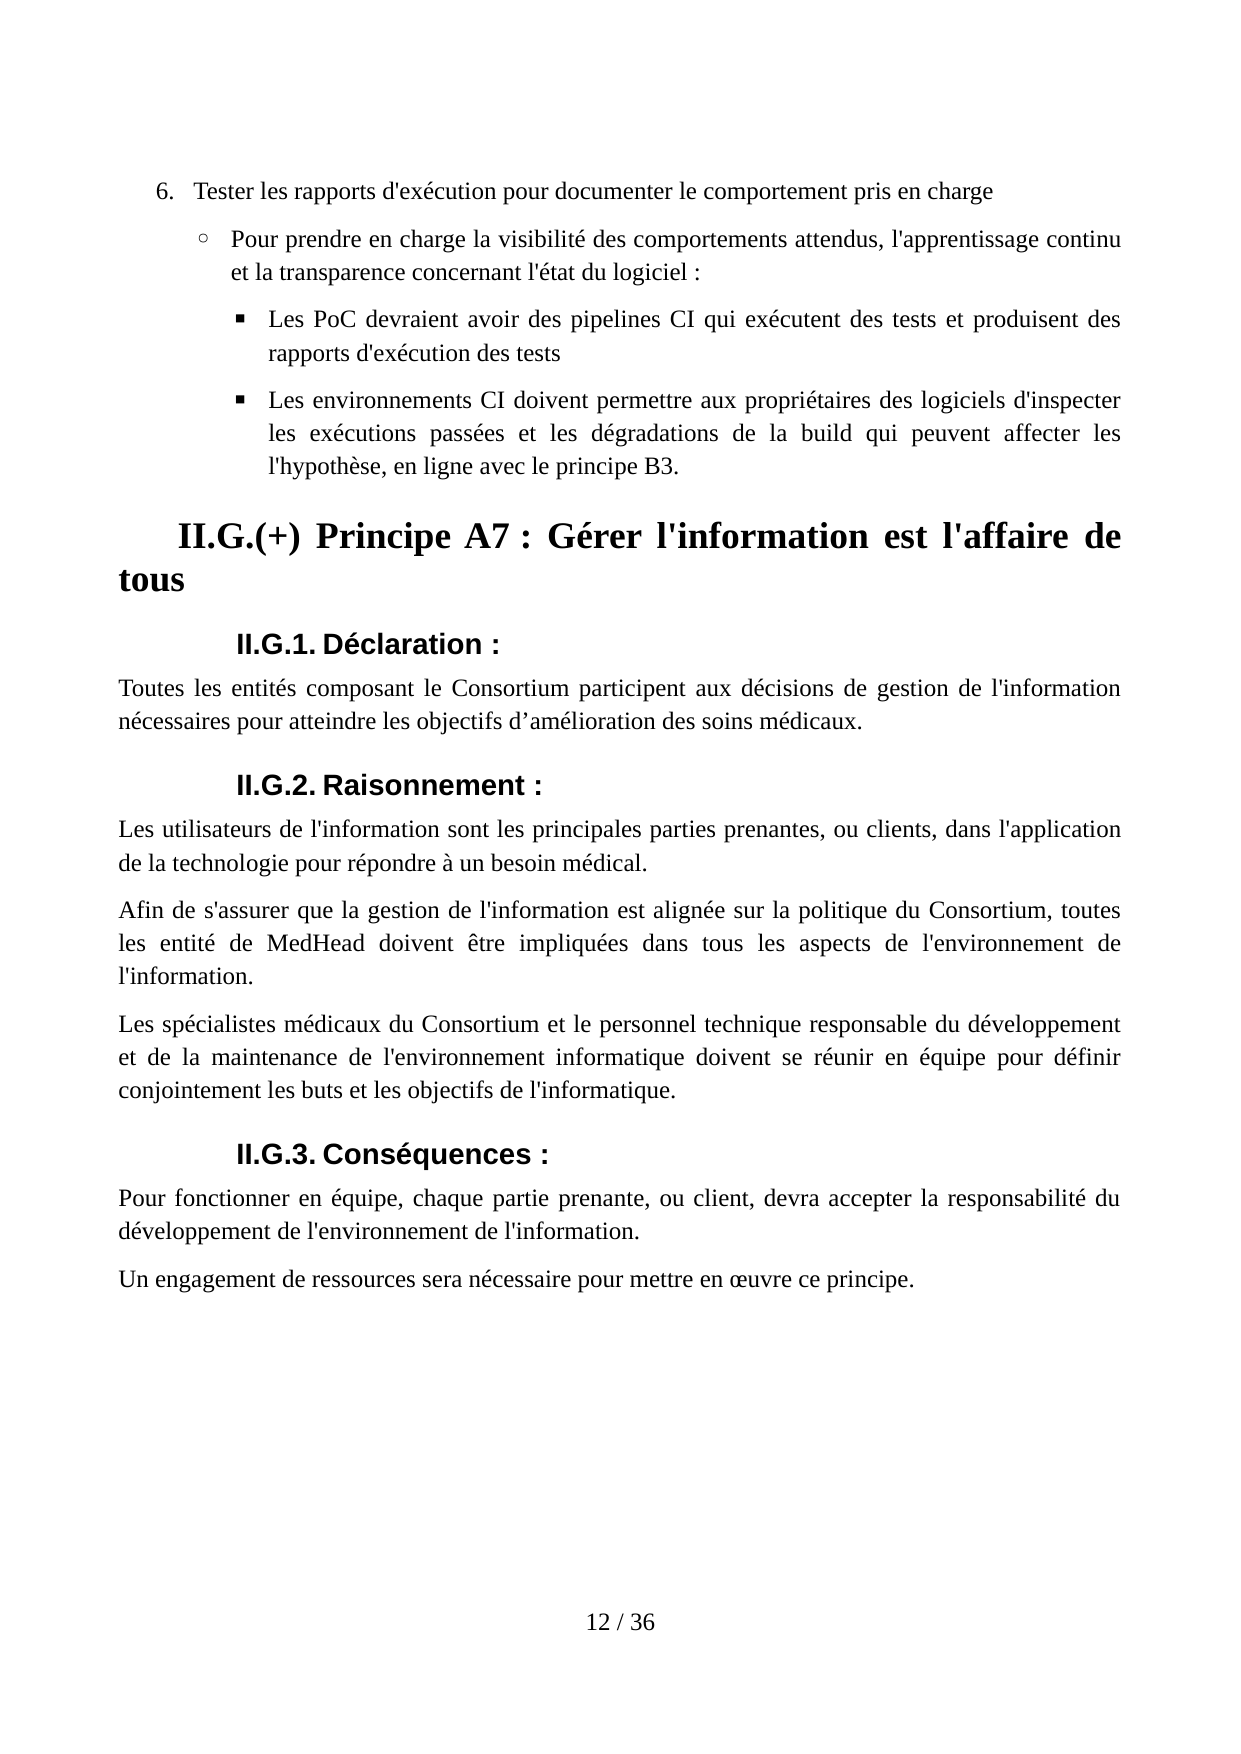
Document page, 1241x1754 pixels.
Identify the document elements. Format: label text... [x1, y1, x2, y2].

list Tester les rapports d'exécution pour documenter le comportement pris en charge [156, 176, 1122, 205]
list Les PoC devraient avoir des pipelines CI qui exécutent des tests et produisent des rapports d'exécution des tests [231, 304, 1122, 366]
subtitle (+) Principe A7 : Gérer l'information est l'affaire de tous [118, 514, 1122, 600]
list Pour prendre en charge la visibilité des comportements attendus, l'apprentissage continu et la transparence concernant l'état du logiciel : [193, 224, 1122, 286]
subtitle Raisonnement : [118, 768, 1122, 802]
text Afin de s'assurer que la gestion de l'information est alignée sur la politique du Consortium, toutes les entité de MedHead doivent être impliquées dans tous les aspects de l'environnement de l'information. [118, 895, 1122, 990]
subtitle Déclaration : [118, 627, 1122, 661]
text Pour fonctionner en équipe, chaque partie prenante, ou client, devra accepter la responsabilité du développement de l'environnement de l'information. [118, 1183, 1122, 1245]
text Un engagement de ressources sera nécessaire pour mettre en œuvre ce principe. [118, 1264, 1122, 1293]
subtitle Conséquences : [118, 1137, 1122, 1171]
text Les utilisateurs de l'information sont les principales parties prenantes, ou clients, dans l'application de la technologie pour répondre à un besoin médical. [118, 814, 1122, 876]
text Les spécialistes médicaux du Consortium et le personnel technique responsable du développement et de la maintenance de l'environnement informatique doivent se réunir en équipe pour définir conjointement les buts et les objectifs de l'informatique. [118, 1009, 1122, 1104]
text Toutes les entités composant le Consortium participent aux décisions de gestion de l'information nécessaires pour atteindre les objectifs d’amélioration des soins médicaux. [118, 673, 1122, 735]
list Les environnements CI doivent permettre aux propriétaires des logiciels d'inspecter les exécutions passées et les dégradations de la build qui peuvent affecter les l'hypothèse, en ligne avec le principe B3. [231, 385, 1122, 480]
